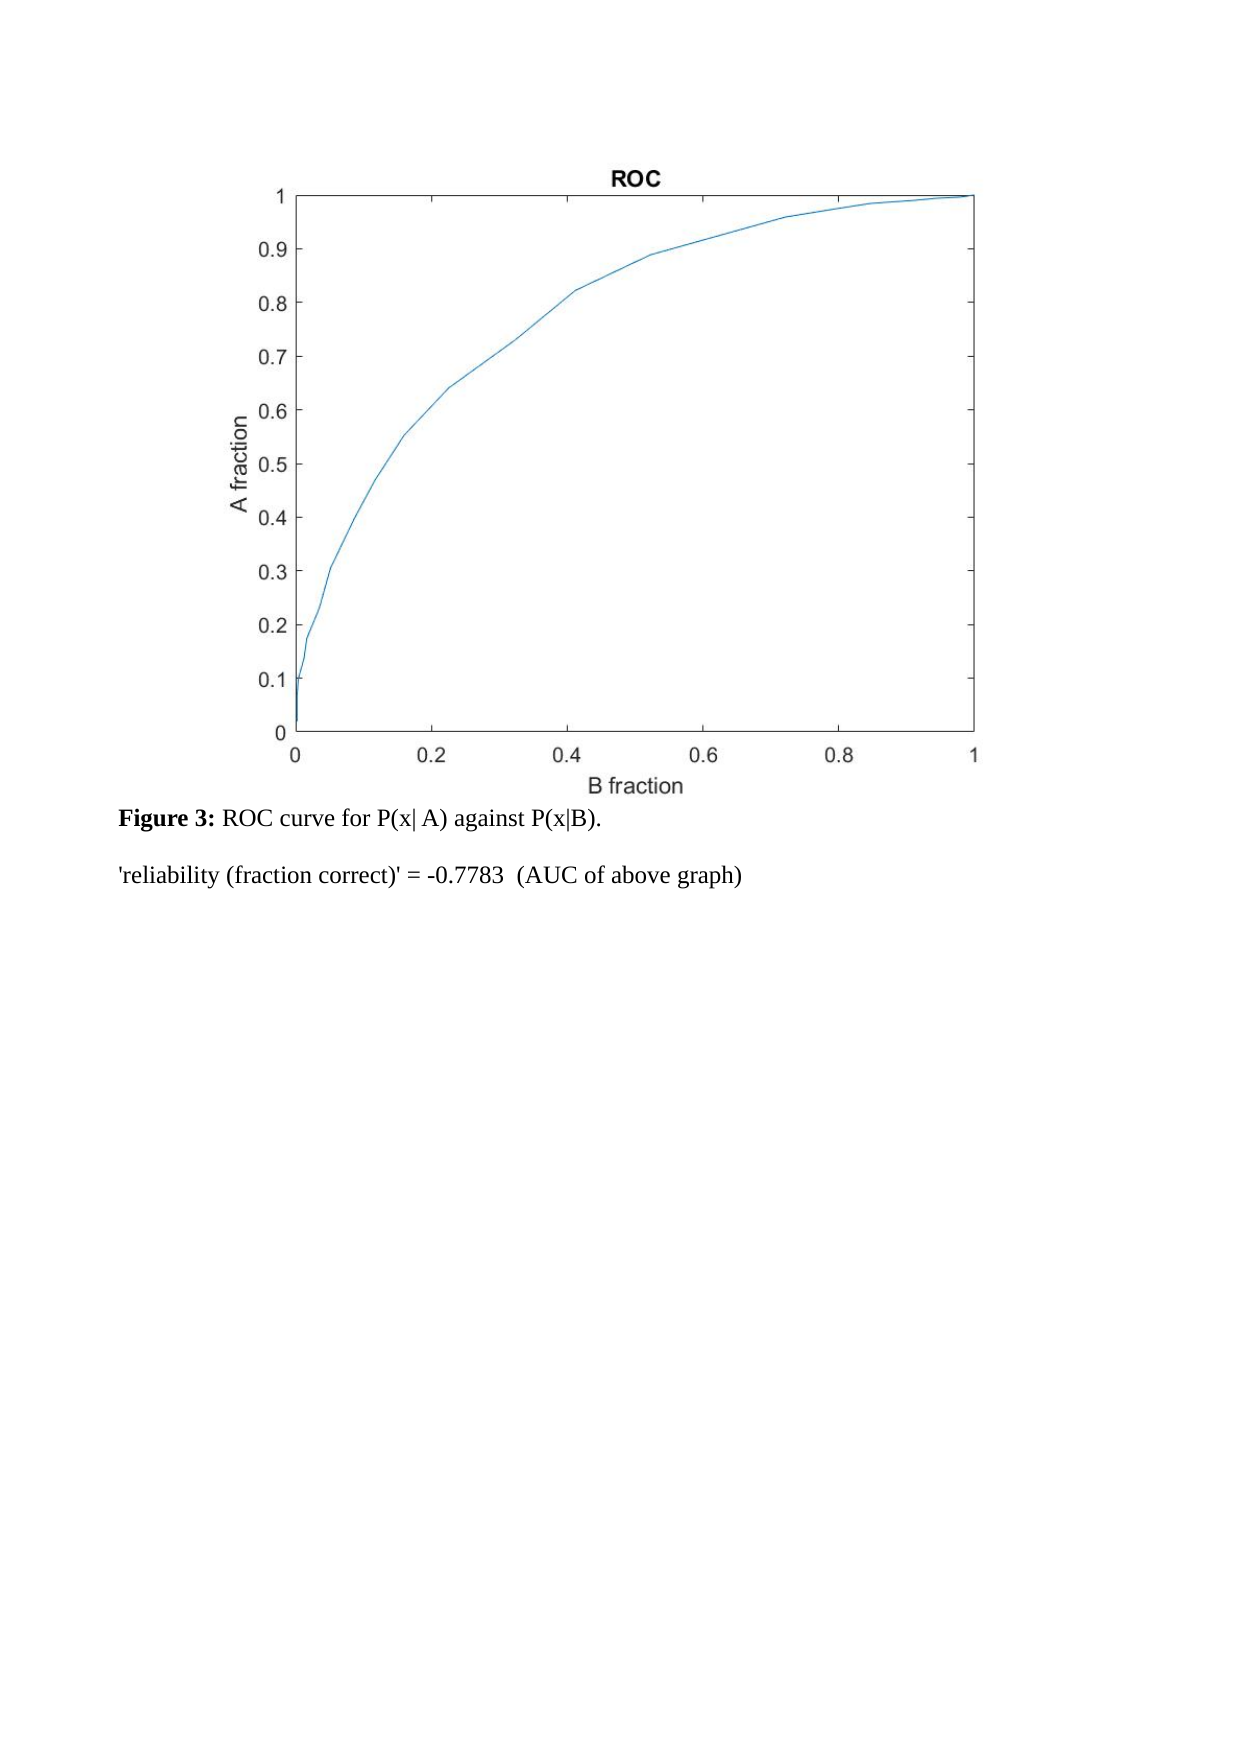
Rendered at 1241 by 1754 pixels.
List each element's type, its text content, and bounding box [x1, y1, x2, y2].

text 'reliability (fraction correct)' = -0.7783 (AUC of above graph) [118, 861, 1122, 889]
picture [182, 146, 1058, 804]
text Figure 3: ROC curve for P(x| A) against P(x|B). [118, 147, 1122, 832]
